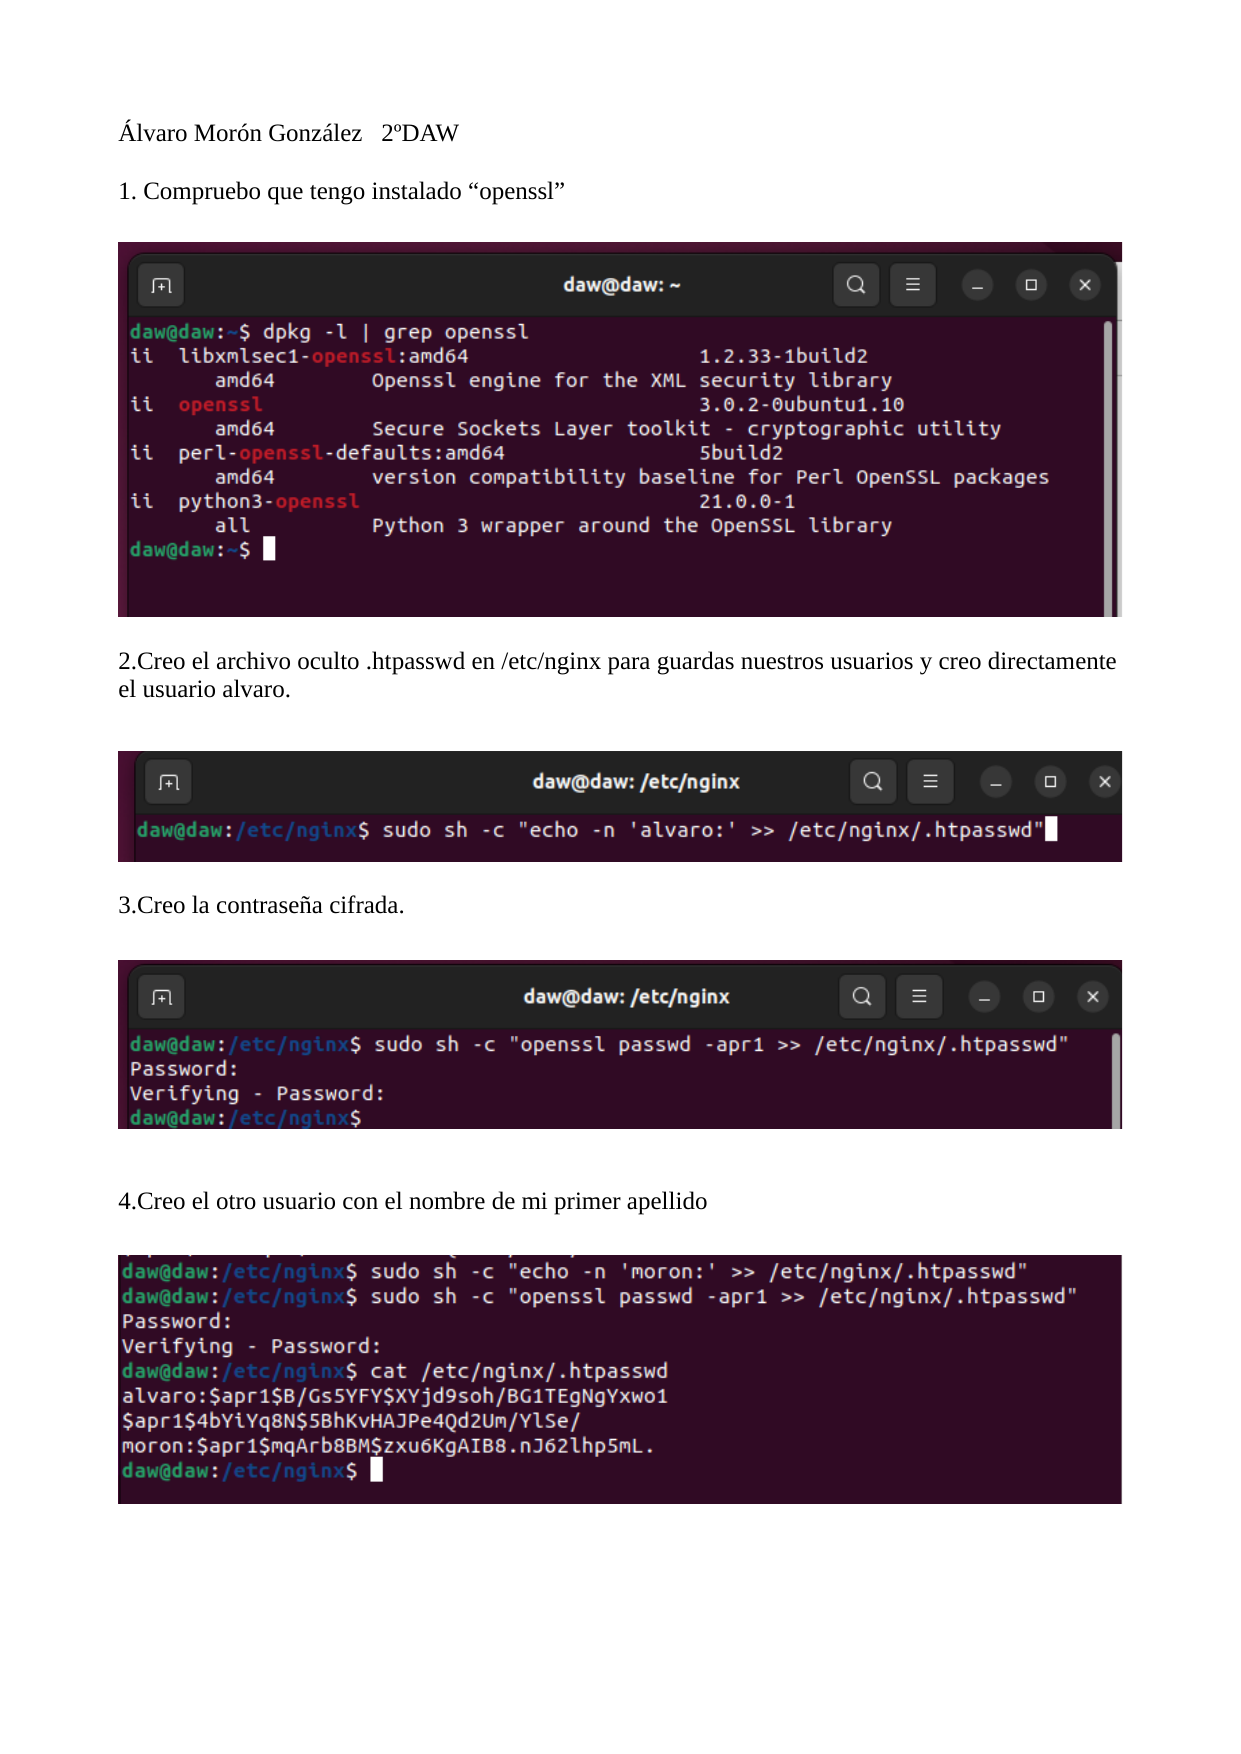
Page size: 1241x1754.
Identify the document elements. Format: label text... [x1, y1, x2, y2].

text 4.Creo el otro usuario con el nombre de mi primer apellido [118, 1186, 1122, 1215]
picture [118, 1255, 1123, 1504]
text 3.Creo la contraseña cifrada. [118, 890, 1122, 919]
text 1. Compruebo que tengo instalado “openssl” [118, 176, 1122, 205]
picture [118, 960, 1123, 1129]
text 2.Creo el archivo oculto .htpasswd en /etc/nginx para guardas nuestros usuarios y creo directamente el usuario alvaro. [118, 646, 1122, 703]
picture [118, 242, 1123, 617]
picture [118, 751, 1123, 862]
